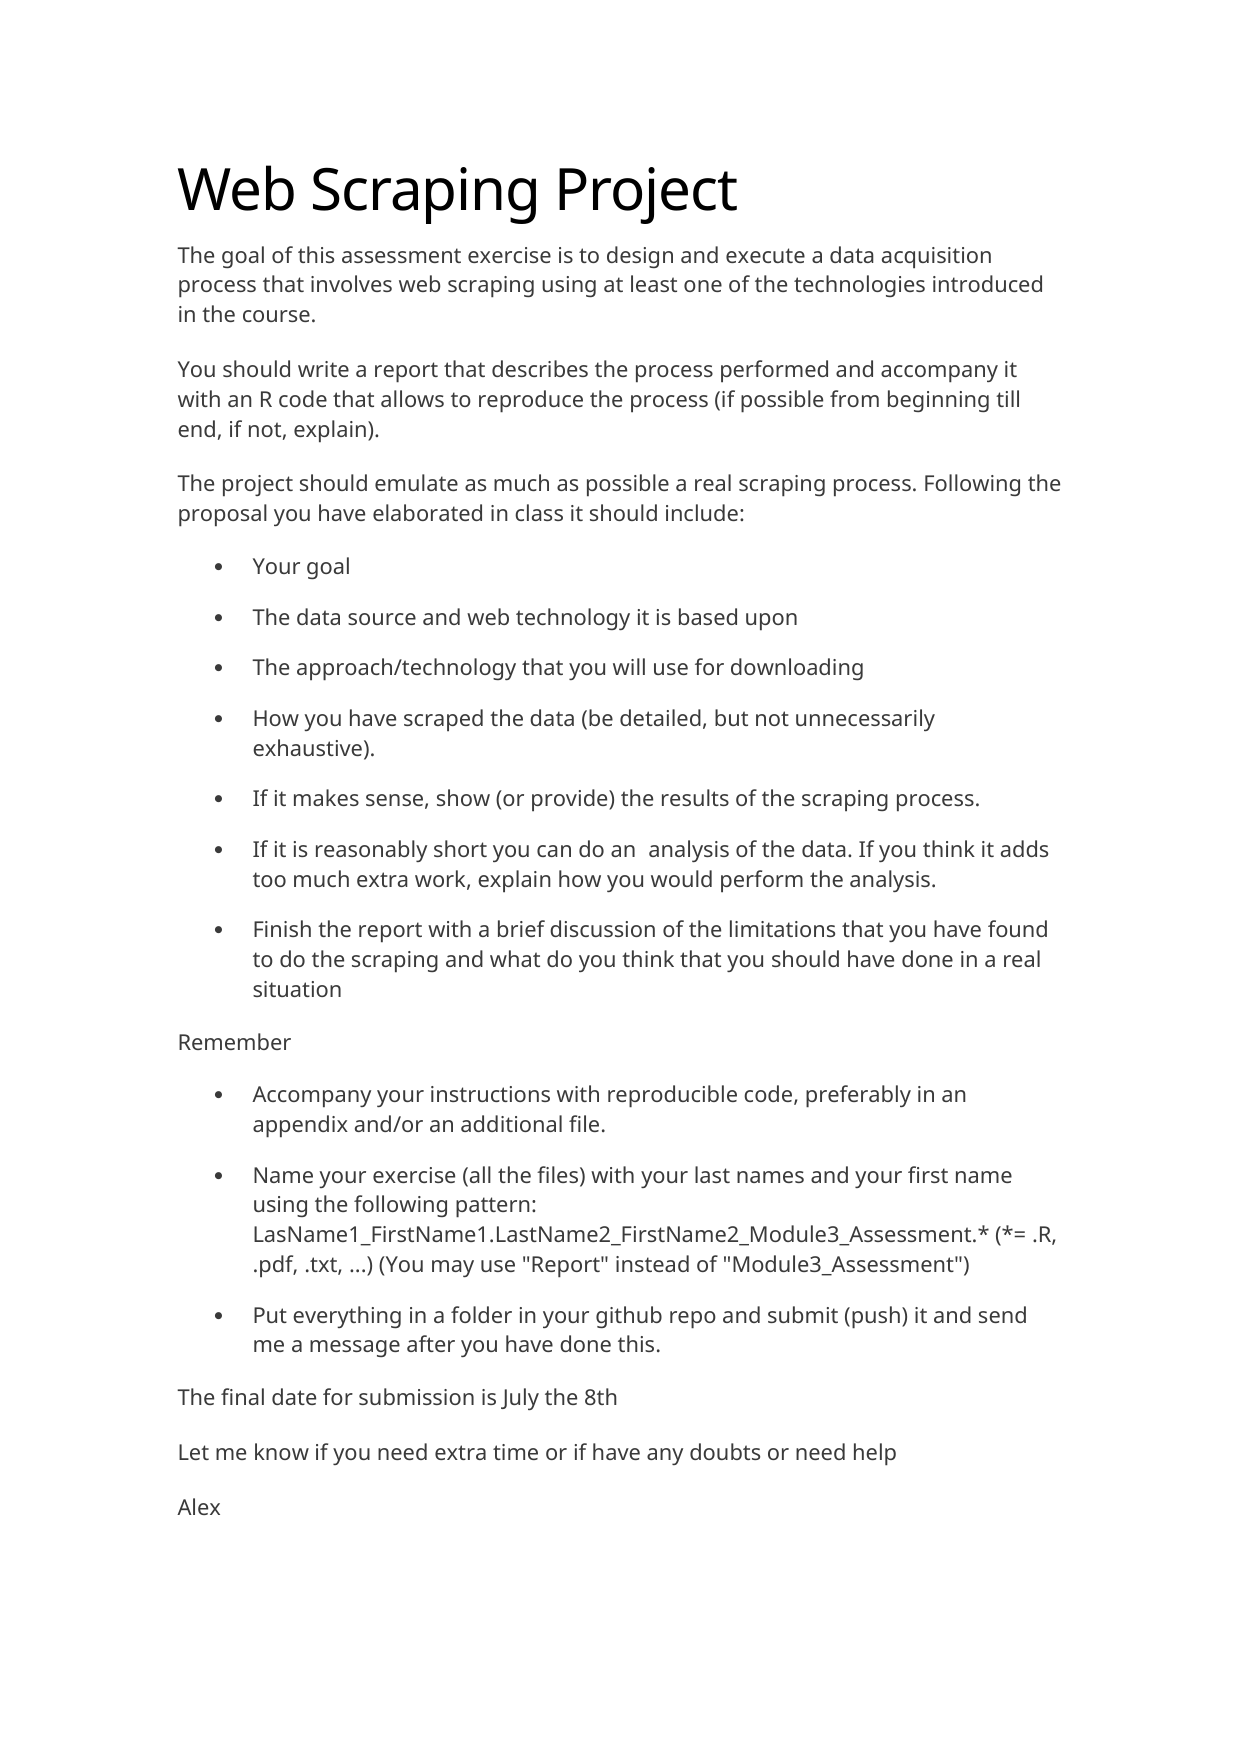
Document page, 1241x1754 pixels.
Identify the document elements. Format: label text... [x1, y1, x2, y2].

text Let me know if you need extra time or if have any doubts or need help [177, 1437, 1063, 1467]
text You should write a report that describes the process performed and accompany it with an R code that allows to reproduce the process (if possible from beginning till end, if not, explain). [177, 354, 1063, 443]
list Accompany your instructions with reproducible code, preferably in an appendix and/or an additional file. [215, 1079, 1063, 1139]
list Finish the report with a brief discussion of the limitations that you have found to do the scraping and what do you think that you should have done in a real situation [215, 914, 1063, 1003]
text The goal of this assessment exercise is to design and execute a data acquisition process that involves web scraping using at least one of the technologies introduced in the course. [177, 239, 1063, 329]
text Alex [177, 1492, 1063, 1521]
list Your goal [215, 551, 1063, 581]
text The final date for submission is July the 8th [177, 1382, 1063, 1412]
list Name your exercise (all the files) with your last names and your first name using the following pattern: LasName1_FirstName1.LastName2_FirstName2_Module3_Assessment.* (*= .R, .pdf, .txt, ...) (You may use "Report" instead of "Module3_Assessment") [215, 1159, 1063, 1279]
list If it makes sense, show (or provide) the results of the scraping process. [215, 783, 1063, 813]
list If it is reasonably short you can do an analysis of the data. If you think it adds too much extra work, explain how you would perform the analysis. [215, 834, 1063, 893]
text The project should emulate as much as possible a real scraping process. Following the proposal you have elaborated in class it should include: [177, 468, 1063, 528]
text Web Scraping Project [177, 148, 1063, 227]
list The approach/technology that you will use for downloading [215, 652, 1063, 682]
list The data source and web technology it is based upon [215, 601, 1063, 631]
list Put everything in a folder in your github repo and submit (push) it and send me a message after you have done this. [215, 1299, 1063, 1359]
text Remember [177, 1026, 1063, 1056]
list How you have scraped the data (be detailed, but not unnecessarily exhaustive). [215, 703, 1063, 762]
